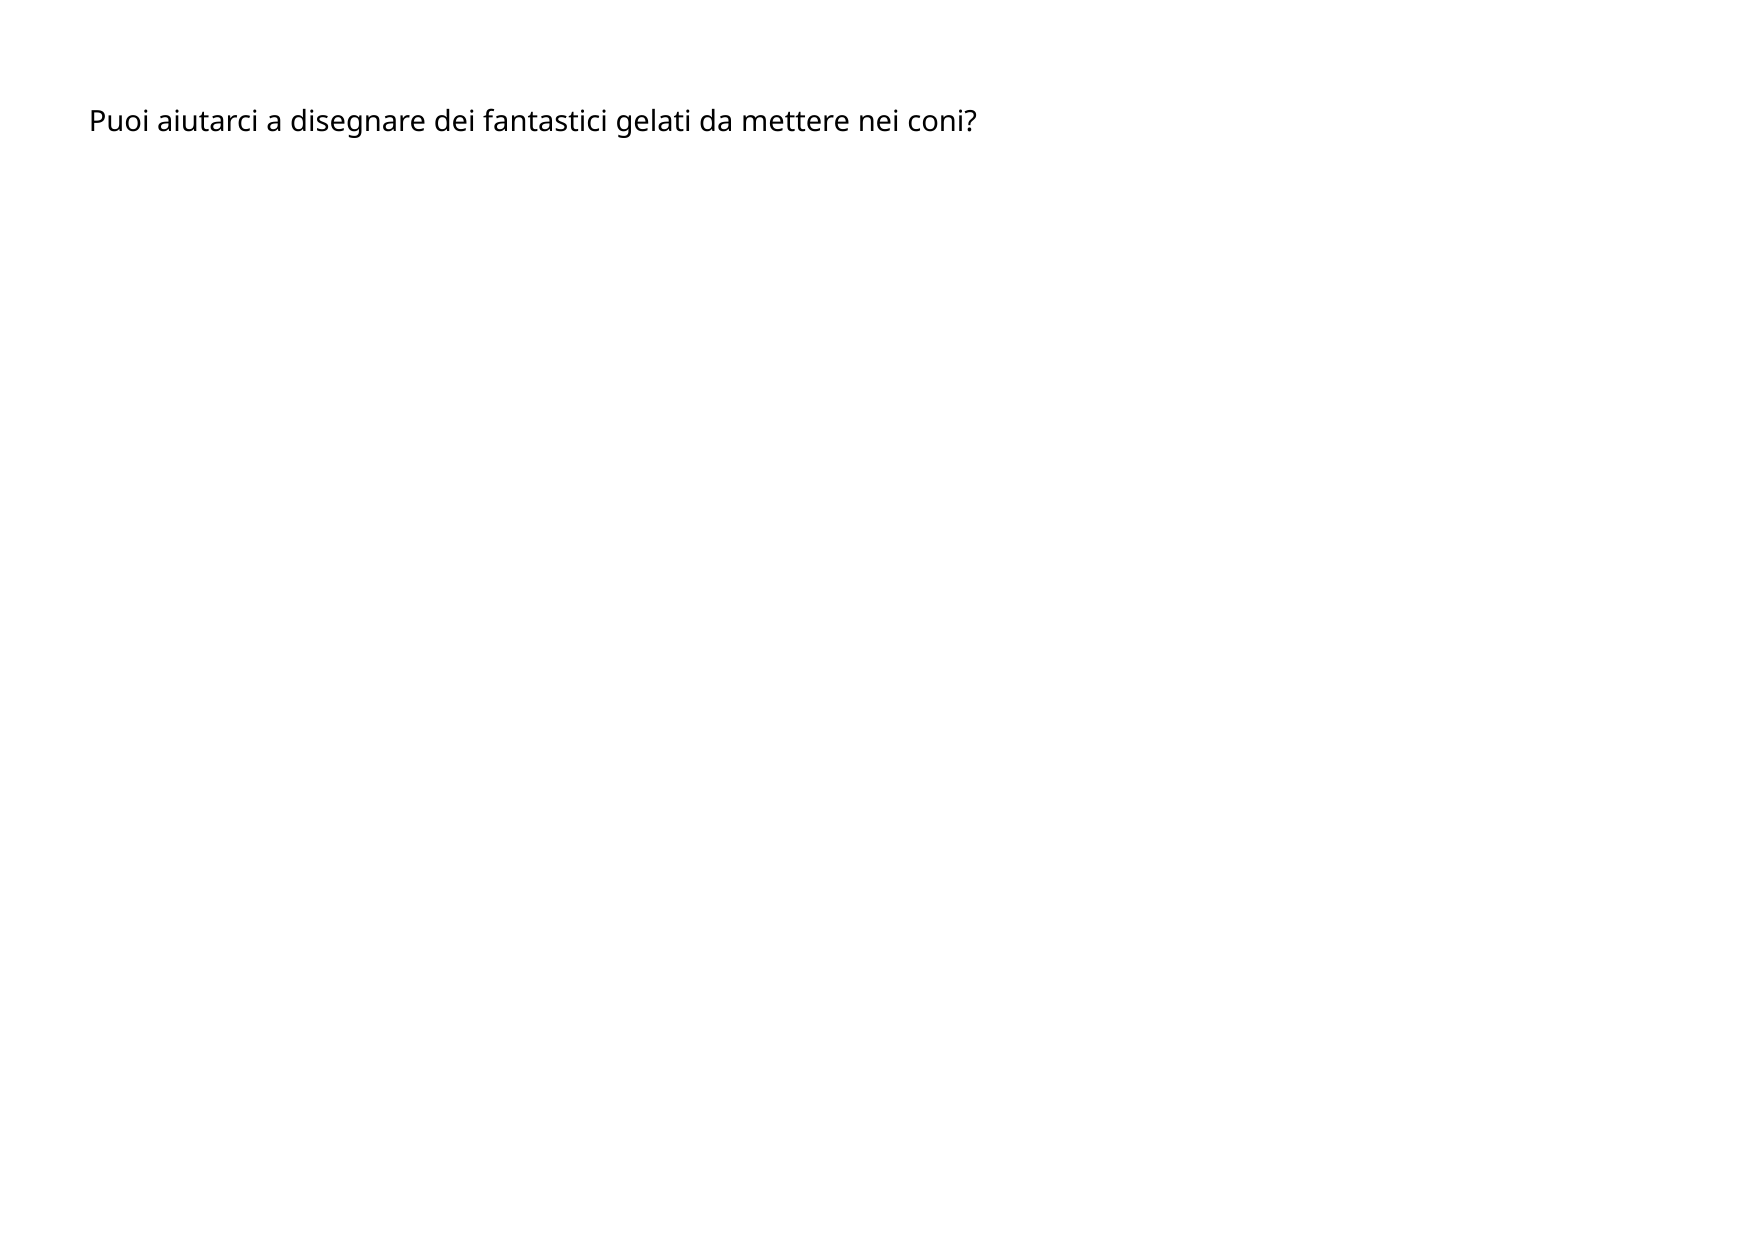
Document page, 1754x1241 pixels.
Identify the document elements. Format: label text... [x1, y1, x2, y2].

text Puoi aiutarci a disegnare dei fantastici gelati da mettere nei coni? [88, 100, 1665, 140]
